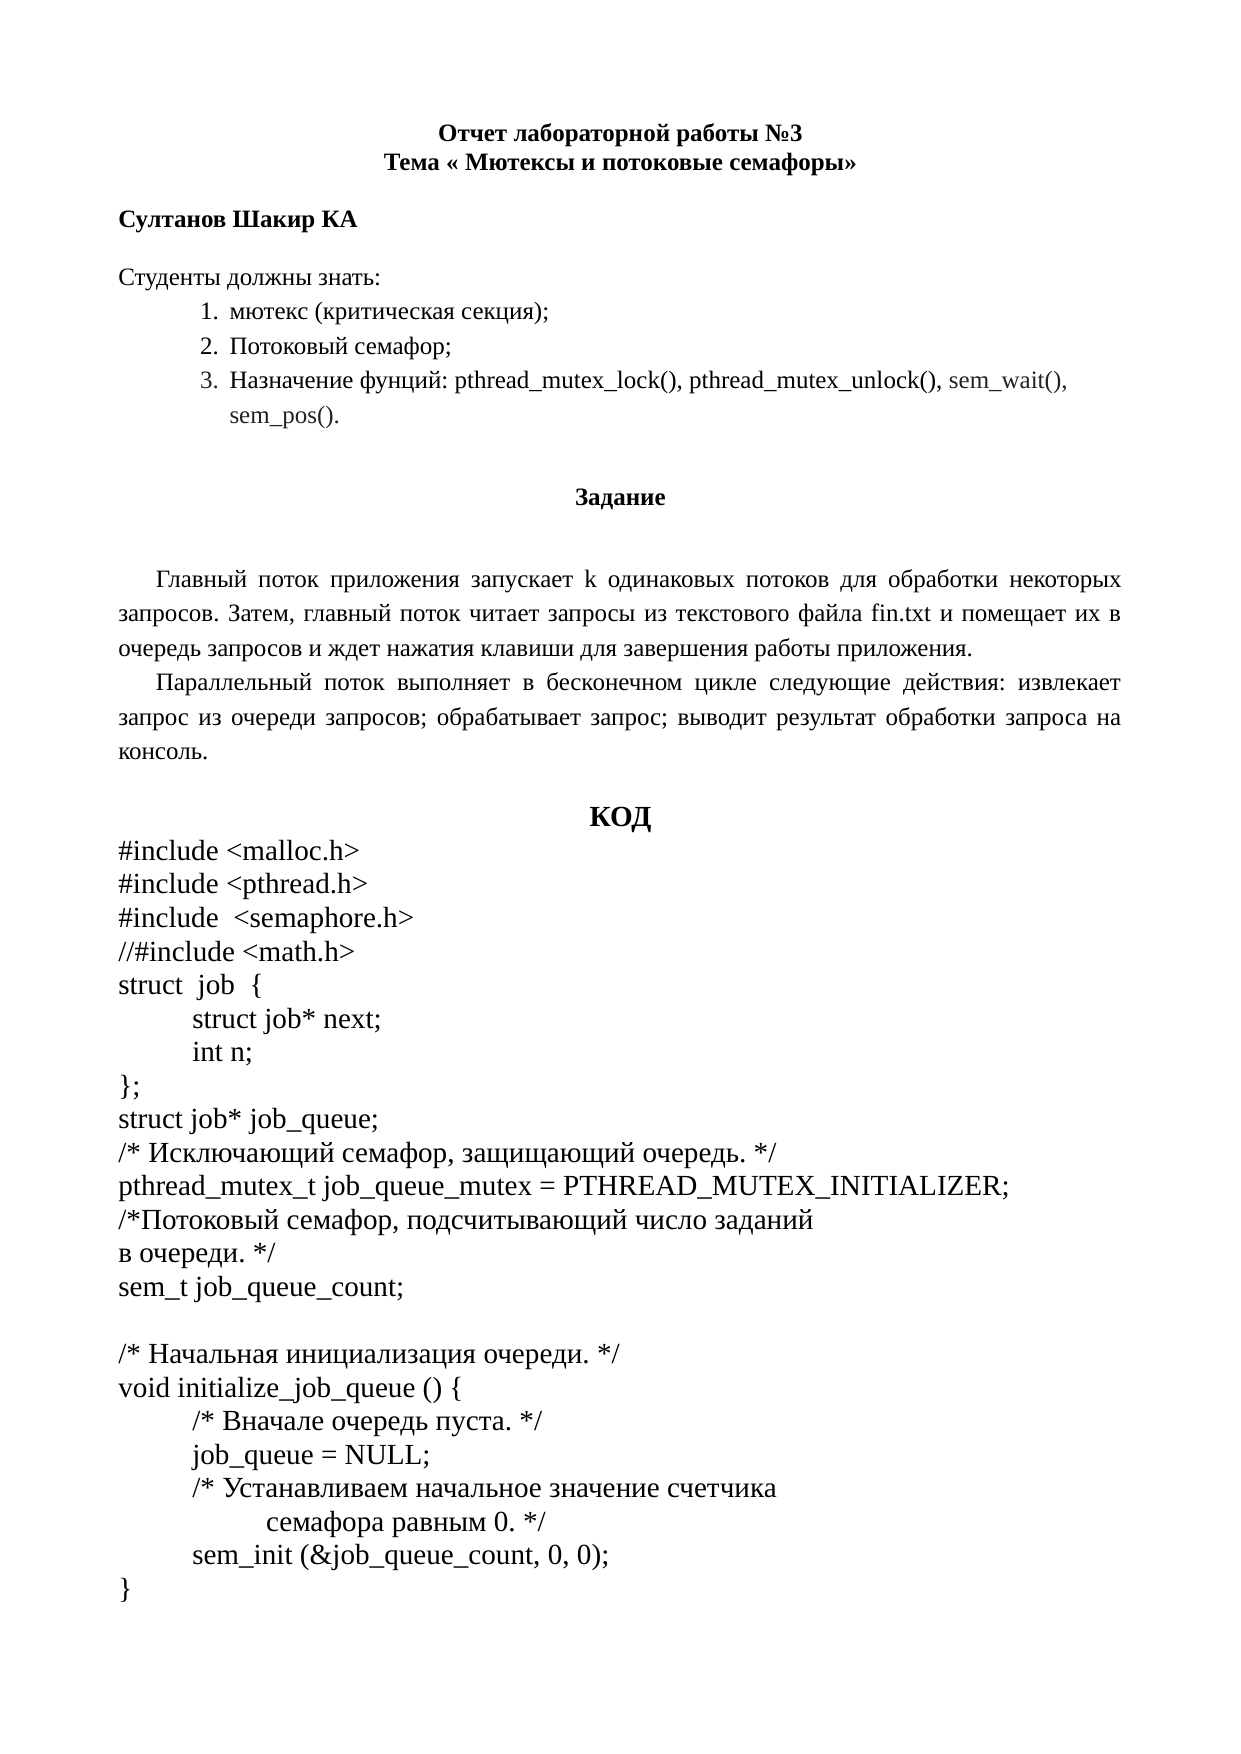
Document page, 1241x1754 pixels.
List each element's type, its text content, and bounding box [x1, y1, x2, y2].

text /* Исключающий семафор, защищающий очередь. */ [118, 1135, 1122, 1168]
text Тема « Мютексы и потоковые семафоры» [118, 147, 1122, 176]
text job_queue = NULL; [118, 1437, 1122, 1470]
text Студенты должны знать: [118, 262, 1122, 291]
text int n; [118, 1034, 1122, 1068]
text #include <malloc.h> [118, 833, 1122, 867]
text семафора равным 0. */ [118, 1504, 1122, 1537]
text }; [118, 1068, 1122, 1101]
text Параллельный поток выполняет в бесконечном цикле следующие действия: извлекает запрос из очереди запросов; обрабатывает запрос; выводит результат обработки запроса на консоль. [118, 667, 1122, 765]
text /* Начальная инициализация очереди. */ [118, 1336, 1122, 1370]
text /* Вначале очередь пуста. */ [118, 1403, 1122, 1437]
text Отчет лабораторной работы №3 [118, 118, 1122, 147]
text struct job { [118, 967, 1122, 1001]
text pthread_mutex_t job_queue_mutex = PTHREAD_MUTEX_INITIALIZER; [118, 1168, 1122, 1202]
text struct job* next; [118, 1001, 1122, 1034]
text /*Потоковый семафор, подсчитывающий число заданий [118, 1202, 1122, 1236]
text sem_t job_queue_count; [118, 1269, 1122, 1303]
text } [118, 1571, 1122, 1604]
list Назначение фунций: pthread_mutex_lock(), pthread_mutex_unlock(), sem_wait(), sem_pos(). [200, 365, 1122, 428]
text в очереди. */ [118, 1236, 1122, 1269]
text Задание [118, 482, 1122, 511]
text void initialize_job_queue () { [118, 1370, 1122, 1403]
text struct job* job_queue; [118, 1101, 1122, 1135]
list мютекс (критическая секция); [200, 296, 1122, 325]
text #include <semaphore.h> [118, 900, 1122, 934]
text Султанов Шакир КА [118, 204, 1122, 233]
text sem_init (&job_queue_count, 0, 0); [118, 1537, 1122, 1571]
list Потоковый семафор; [200, 331, 1122, 359]
text //#include <math.h> [118, 934, 1122, 967]
text КОД [118, 799, 1122, 833]
text Главный поток приложения запускает k одинаковых потоков для обработки некоторых запросов. Затем, главный поток читает запросы из текстового файла fin.txt и помещает их в очередь запросов и ждет нажатия клавиши для завершения работы приложения. [118, 564, 1122, 662]
text #include <pthread.h> [118, 867, 1122, 900]
text /* Устанавливаем начальное значение счетчика [118, 1470, 1122, 1504]
